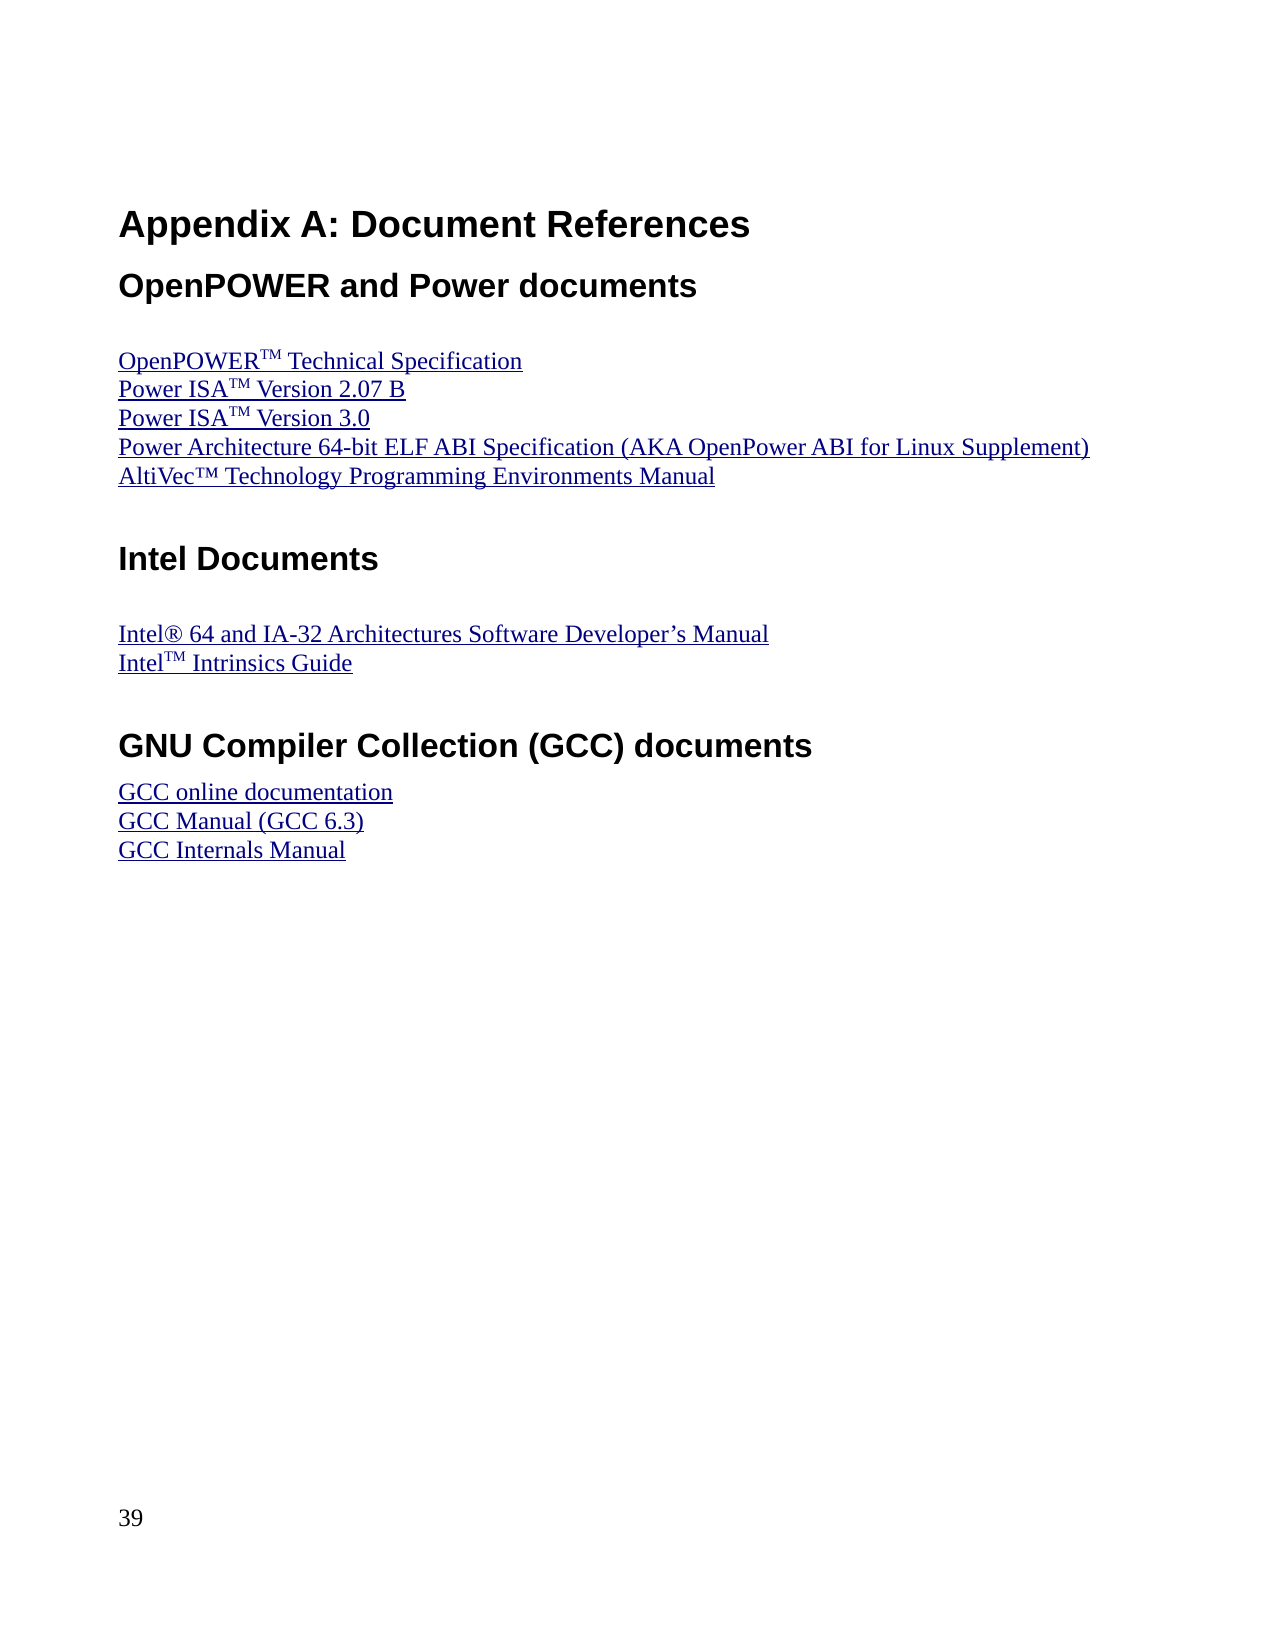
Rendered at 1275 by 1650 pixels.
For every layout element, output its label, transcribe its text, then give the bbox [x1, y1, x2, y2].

text Power ISATM Version 3.0 [118, 403, 1157, 432]
text Power Architecture 64-bit ELF ABI Specification (AKA OpenPower ABI for Linux Supplement) [118, 432, 1157, 461]
text OpenPOWERTM Technical Specification [118, 346, 1157, 374]
subtitle OpenPOWER and Power documents [118, 266, 1157, 304]
subtitle Intel Documents [118, 539, 1157, 578]
subtitle GNU Compiler Collection (GCC) documents [118, 726, 1157, 765]
text Power ISATM Version 2.07 B [118, 374, 1157, 403]
text GCC online documentation [118, 777, 1157, 806]
subtitle Appendix A: Document References [118, 201, 1157, 245]
text AltiVec™ Technology Programming Environments Manual [118, 461, 1157, 489]
text IntelTM Intrinsics Guide [118, 648, 1157, 676]
text GCC Manual (GCC 6.3) [118, 806, 1157, 835]
text Intel® 64 and IA-32 Architectures Software Developer’s Manual [118, 619, 1157, 648]
text GCC Internals Manual [118, 835, 1157, 863]
